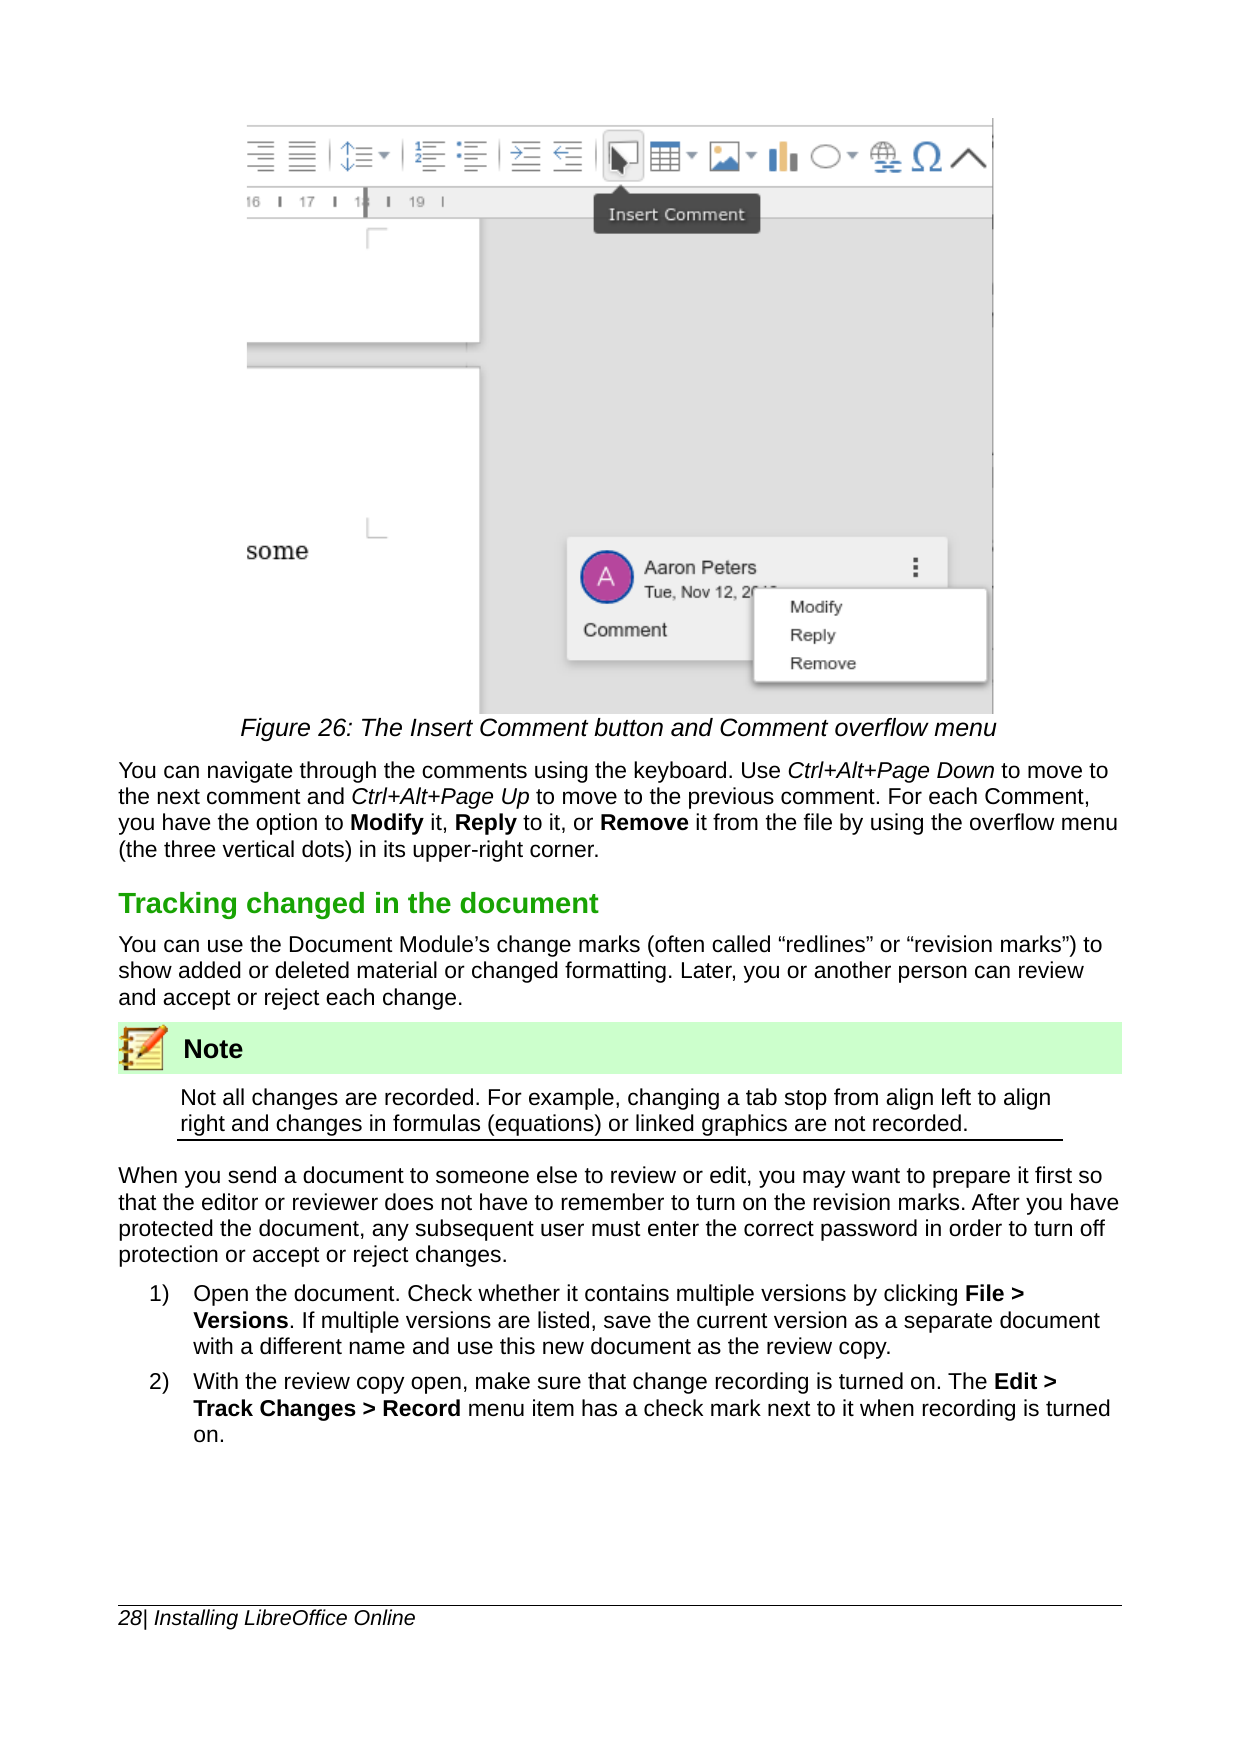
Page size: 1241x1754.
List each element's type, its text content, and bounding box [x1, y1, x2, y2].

list When you send a document to someone else to review or edit, you may want to prepare it first so that the editor or reviewer does not have to remember to turn on the revision marks. After you have protected the document, any subsequent user must enter the correct password in order to turn off protection or accept or reject changes. [118, 1162, 1122, 1268]
text Figure 26: The Insert Comment button and Comment overflow menu [227, 118, 1013, 742]
list Open the document. Check whether it contains multiple versions by clicking File > Versions. If multiple versions are listed, save the current version as a separate document with a different name and use this new document as the review copy. [169, 1280, 1122, 1359]
picture [246, 118, 994, 714]
list With the review copy open, make sure that change recording is turned on. The Edit > Track Changes > Record menu item has a check mark next to it when recording is turned on. [169, 1368, 1122, 1447]
subtitle Note [118, 1022, 1122, 1074]
list You can use the Document Module’s change marks (often called “redlines” or “revision marks”) to show added or deleted material or changed formatting. Later, you or another person can review and accept or reject each change. [118, 931, 1122, 1010]
subtitle Tracking changed in the document [118, 886, 1122, 919]
text Not all changes are recorded. For example, changing a tab stop from align left to align right and changes in formulas (equations) or linked graphics are not recorded. [177, 1081, 1063, 1139]
text You can navigate through the comments using the keyboard. Use Ctrl+Alt+Page Down to move to the next comment and Ctrl+Alt+Page Up to move to the previous comment. For each Comment, you have the option to Modify it, Reply to it, or Remove it from the file by using the overflow menu (the three vertical dots) in its upper-right corner. [118, 757, 1122, 862]
picture [119, 1023, 170, 1074]
